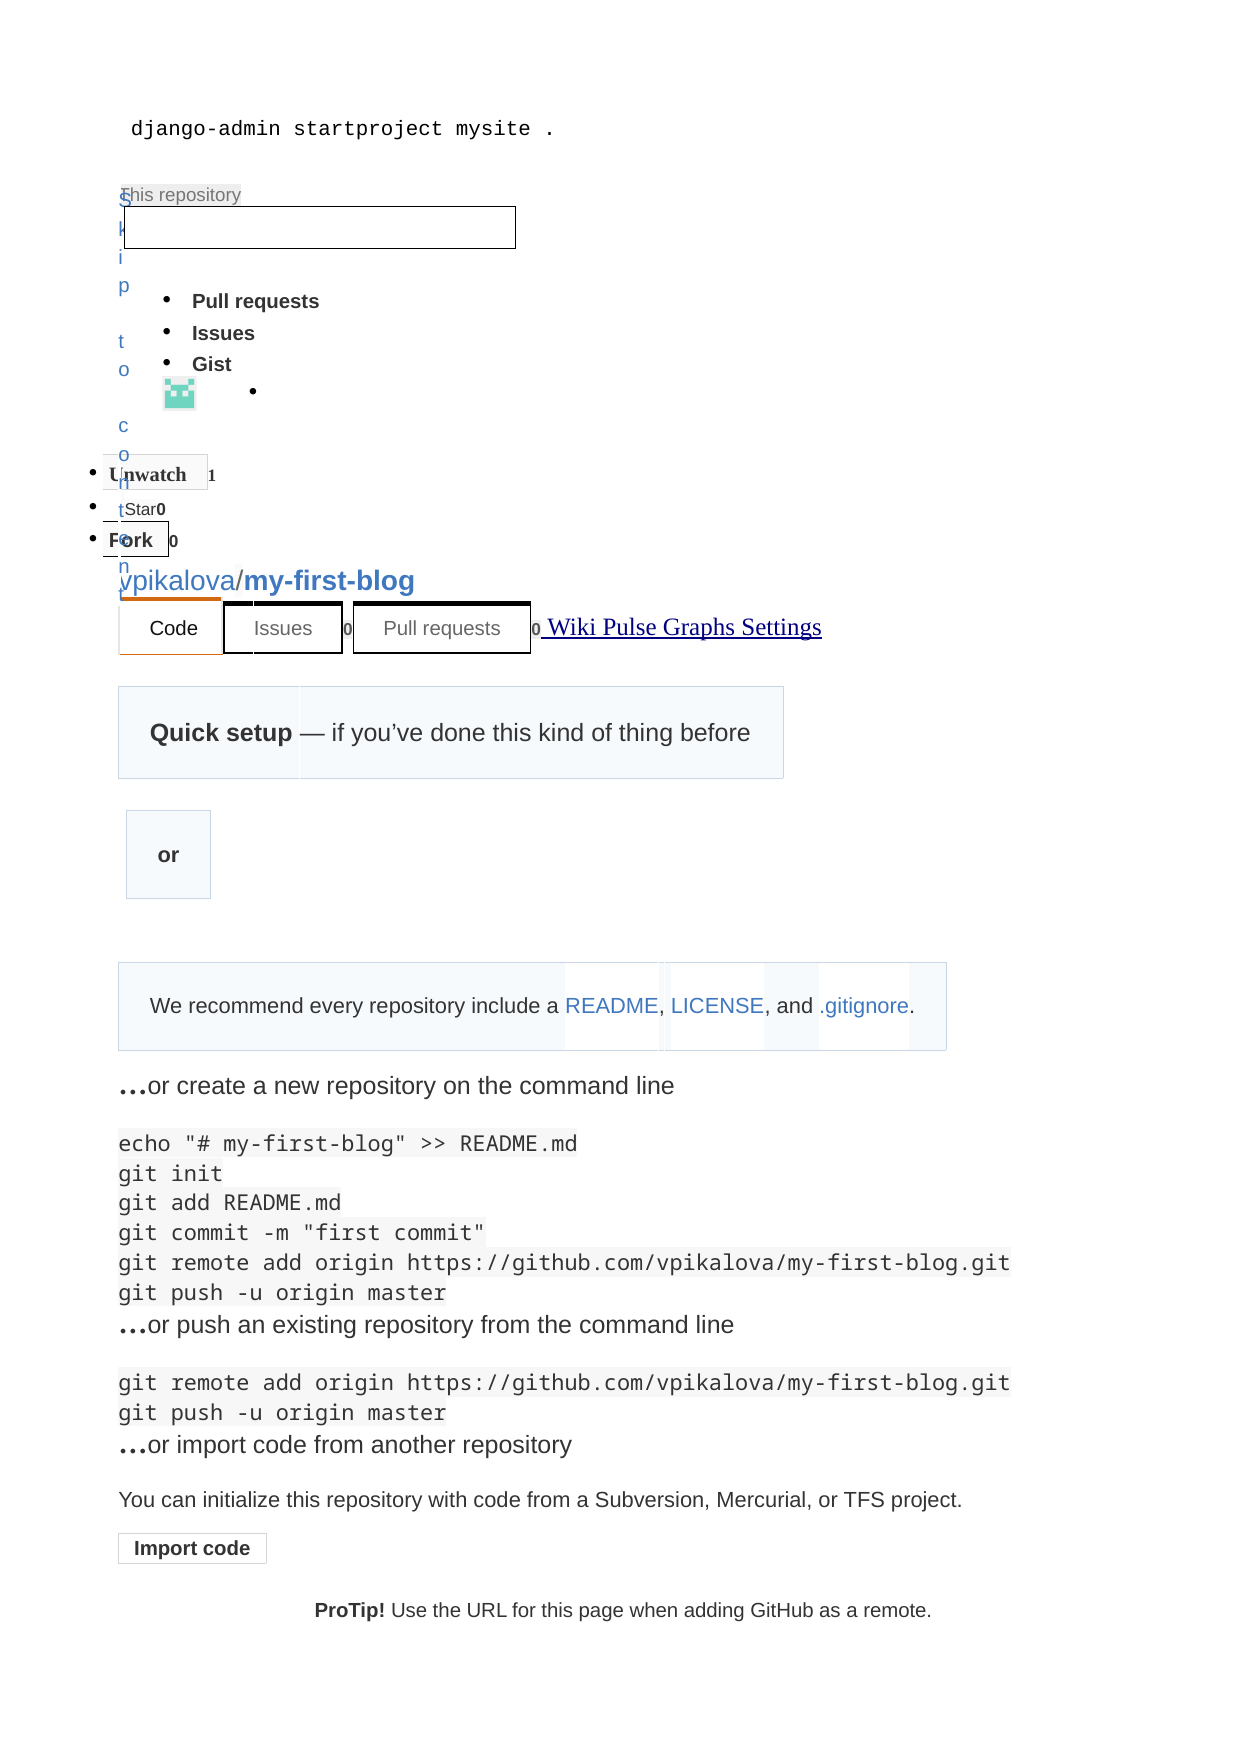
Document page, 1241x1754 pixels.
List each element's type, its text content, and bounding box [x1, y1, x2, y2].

list Gist [162, 345, 1122, 377]
subtitle Quick setup — if you’ve done this kind of thing before [119, 687, 783, 778]
text This repository [118, 171, 1122, 206]
text git init [118, 1157, 1122, 1187]
text or [127, 811, 210, 898]
picture [162, 376, 197, 411]
text We recommend every repository include a README, LICENSE, and .gitignore. [0, 916, 1240, 1050]
text git commit -m "first commit" [118, 1217, 1122, 1247]
text You can initialize this repository with code from a Subversion, Mercurial, or TFS project. [118, 1487, 1122, 1512]
text django-admin startproject mysite . [118, 118, 1122, 142]
subtitle vpikalova/my-first-blog [121, 556, 1122, 597]
text Code [120, 601, 221, 654]
subtitle …or push an existing repository from the command line [118, 1306, 1122, 1340]
subtitle …or import code from another repository [118, 1426, 1122, 1460]
text git push -u origin master [118, 1277, 1122, 1306]
text Issues 0 Pull requests 0 Wiki Pulse Graphs Settings [223, 597, 1122, 655]
subtitle [784, 686, 1122, 778]
text [211, 810, 1114, 898]
list Fork0 [121, 522, 168, 556]
text git remote add origin https://github.com/vpikalova/my-first-blog.git [118, 1247, 1122, 1277]
text git push -u origin master [118, 1397, 1122, 1426]
list Star0 [121, 489, 1106, 521]
list Unwatch 1 [208, 454, 1106, 489]
list Fork0 [169, 521, 1122, 556]
text ProTip! Use the URL for this page when adding GitHub as a remote. [118, 1594, 1122, 1623]
list Pull requests [162, 283, 1122, 314]
text git add README.md [118, 1187, 1122, 1217]
text git remote add origin https://github.com/vpikalova/my-first-blog.git [118, 1367, 1122, 1397]
text Import code [118, 1531, 1122, 1563]
list Unwatch 1 [121, 455, 207, 489]
list Issues [162, 314, 1122, 345]
subtitle …or create a new repository on the command line [118, 1067, 1122, 1101]
text echo "# my-first-blog" >> README.md [118, 1128, 1122, 1157]
